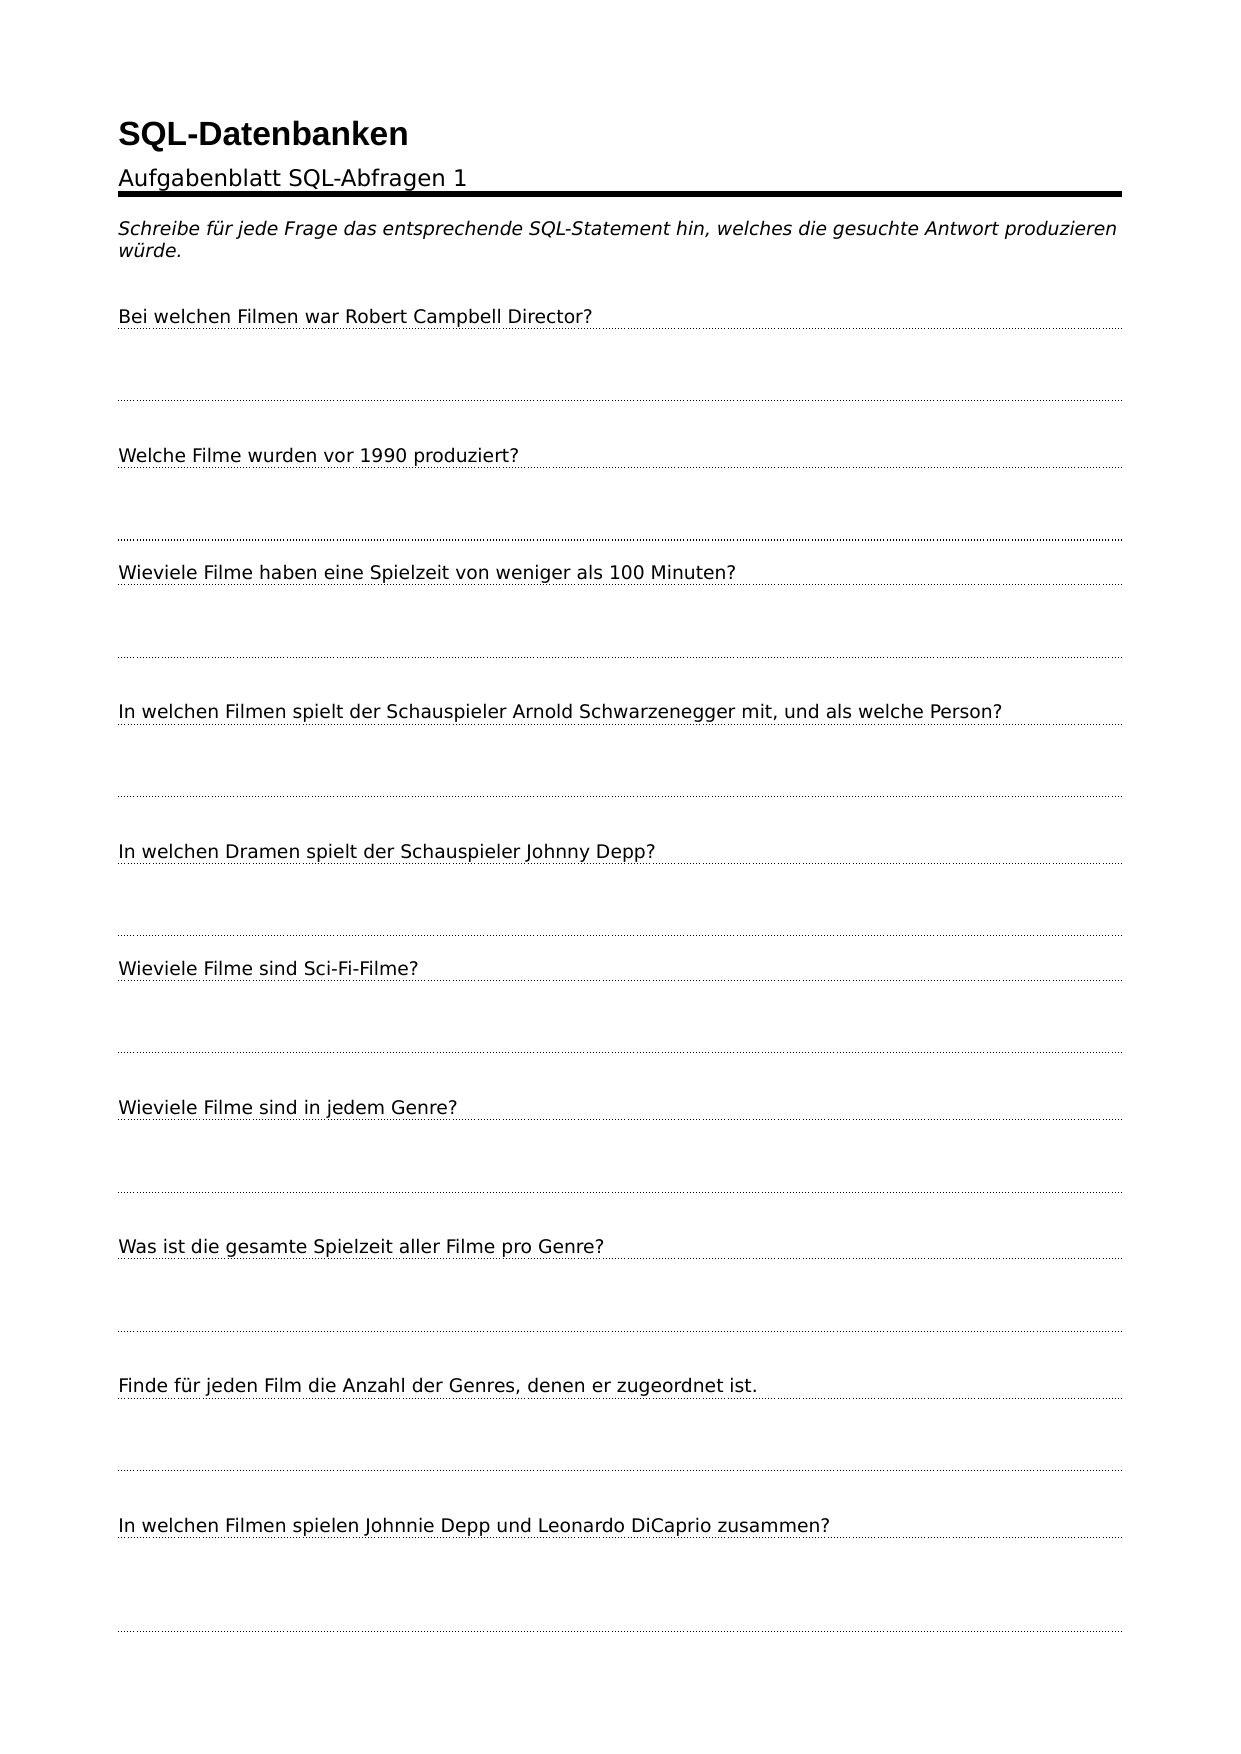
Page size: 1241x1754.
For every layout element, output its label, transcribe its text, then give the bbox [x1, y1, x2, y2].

text Aufgabenblatt SQL-Abfragen 1 [118, 165, 1122, 191]
text Wieviele Filme sind in jedem Genre? [118, 1097, 1122, 1119]
text Finde für jeden Film die Anzahl der Genres, denen er zugeordnet ist. [118, 1376, 1122, 1397]
text Wieviele Filme sind Sci-Fi-Filme? [118, 958, 1122, 980]
text In welchen Dramen spielt der Schauspieler Johnny Depp? [118, 841, 1122, 863]
text In welchen Filmen spielen Johnnie Depp und Leonardo DiCaprio zusammen? [118, 1515, 1122, 1537]
text Schreibe für jede Frage das entsprechende SQL-Statement hin, welches die gesuchte Antwort produzieren würde. [118, 218, 1122, 262]
text Welche Filme wurden vor 1990 produziert? [118, 445, 1122, 467]
text Wieviele Filme haben eine Spielzeit von weniger als 100 Minuten? [118, 562, 1122, 584]
text Bei welchen Filmen war Robert Campbell Director? [118, 306, 1122, 328]
subtitle SQL-Datenbanken [118, 113, 1122, 152]
text Was ist die gesamte Spielzeit aller Filme pro Genre? [118, 1236, 1122, 1258]
text In welchen Filmen spielt der Schauspieler Arnold Schwarzenegger mit, und als welche Person? [118, 702, 1122, 723]
